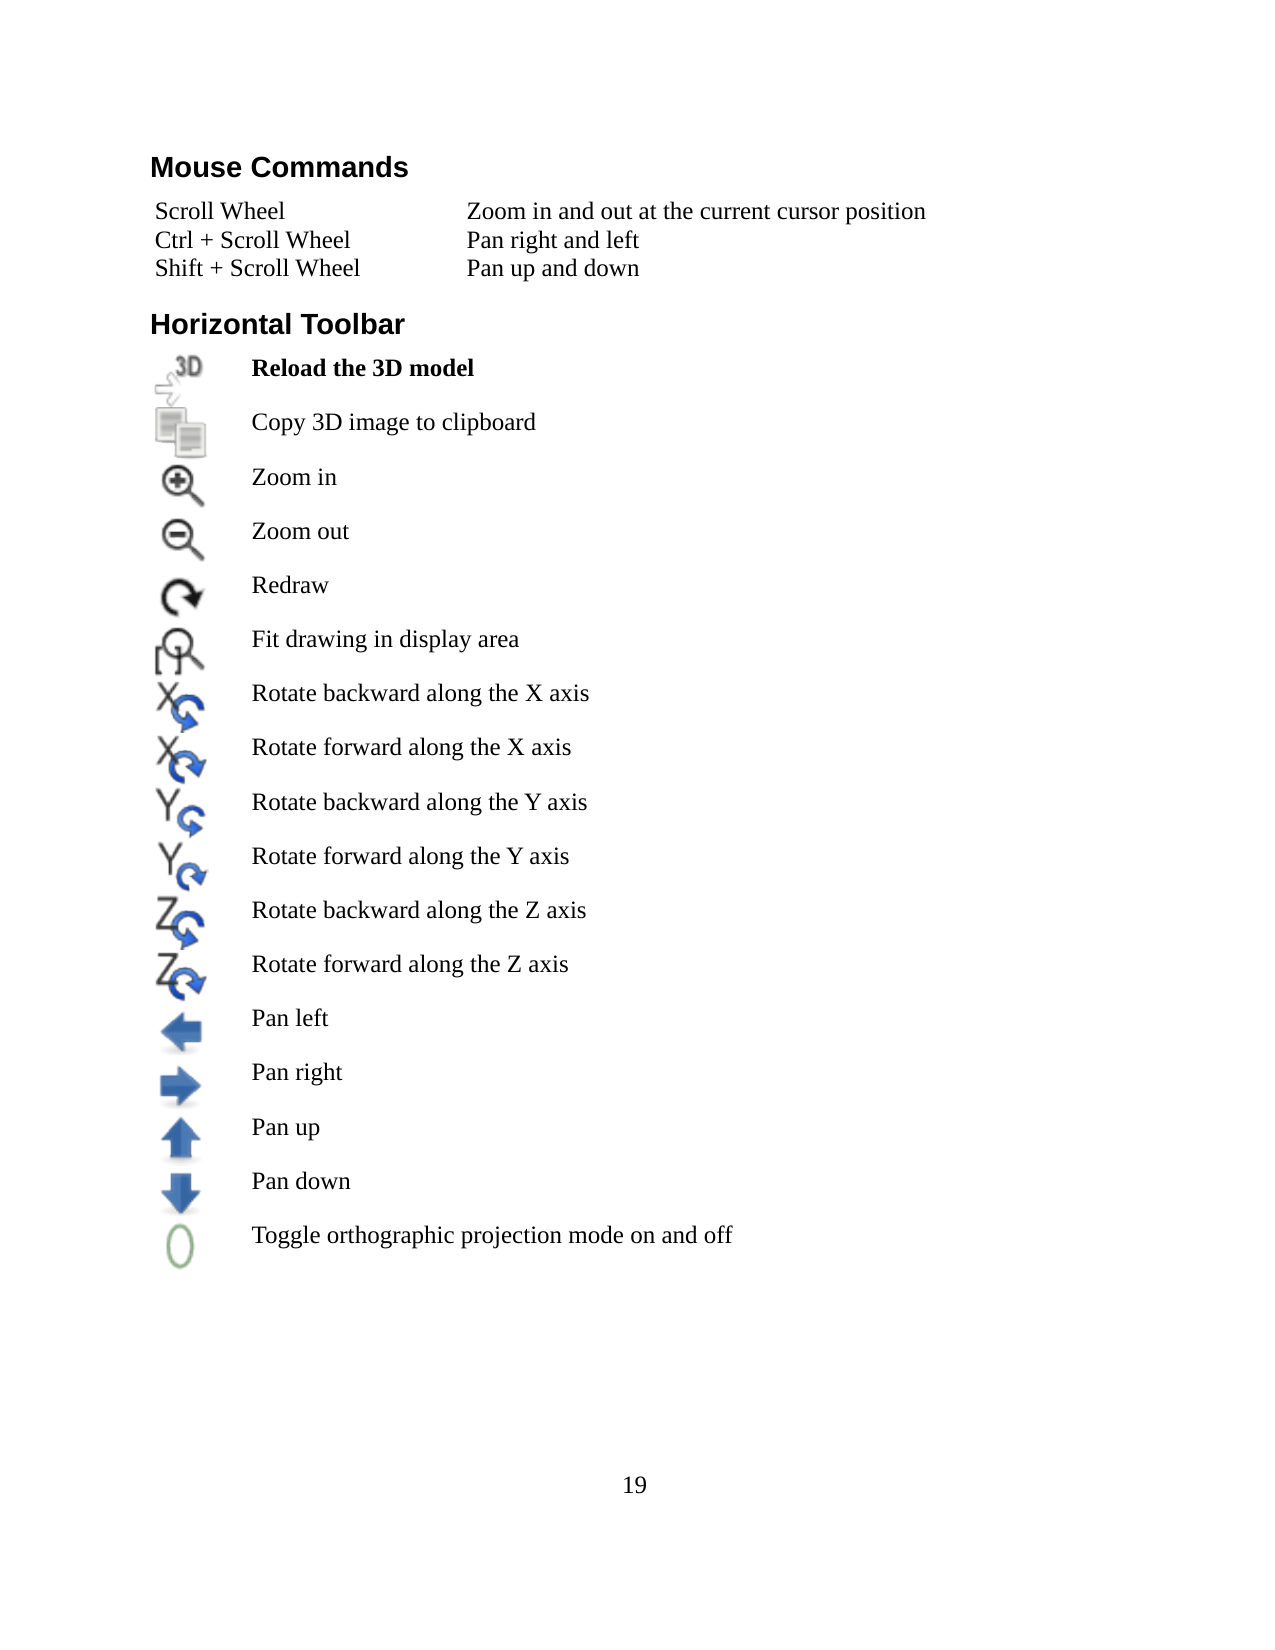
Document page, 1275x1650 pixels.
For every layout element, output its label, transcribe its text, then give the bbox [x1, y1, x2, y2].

table_cell [150, 895, 154, 949]
table_cell Pan right and left [462, 225, 1125, 253]
table_cell [209, 516, 247, 570]
table_cell Rotate forward along the X axis [247, 733, 1125, 787]
table_cell [150, 462, 154, 516]
table_header Zoom in and out at the current cursor position [462, 196, 1125, 225]
table_cell Rotate backward along the Y axis [247, 787, 1125, 841]
table_header Scroll Wheel [150, 196, 462, 225]
table_cell [150, 733, 154, 787]
table_cell [150, 408, 154, 462]
table_cell [150, 1112, 154, 1166]
table_cell [209, 1220, 247, 1274]
table_cell Toggle orthographic projection mode on and off [247, 1220, 1125, 1274]
table_cell [209, 1003, 247, 1057]
table_header [209, 353, 247, 407]
table_cell [150, 1058, 154, 1112]
table_cell [209, 733, 247, 787]
table_header [150, 353, 154, 407]
table_cell Pan right [247, 1058, 1125, 1112]
table_cell [150, 1220, 154, 1274]
table_cell [150, 570, 154, 624]
table_cell Rotate forward along the Y axis [247, 841, 1125, 895]
table_cell Pan up and down [462, 254, 1125, 282]
table_cell [150, 787, 154, 841]
table_cell Pan down [247, 1166, 1125, 1220]
table_cell [150, 1166, 154, 1220]
table_cell [209, 678, 247, 732]
table_header Reload the 3D model [247, 353, 1125, 407]
table_cell Copy 3D image to clipboard [247, 408, 1125, 462]
table_cell Pan left [247, 1003, 1125, 1057]
table_cell [209, 949, 247, 1003]
table_cell Zoom in [247, 462, 1125, 516]
table_cell [150, 624, 154, 678]
table_cell Rotate backward along the Z axis [247, 895, 1125, 949]
table_cell [150, 841, 154, 895]
table_cell Redraw [247, 570, 1125, 624]
table_cell Rotate backward along the X axis [247, 678, 1125, 732]
picture [154, 353, 209, 1275]
table_cell Pan up [247, 1112, 1125, 1166]
table_cell [150, 949, 154, 1003]
table_cell Zoom out [247, 516, 1125, 570]
table_cell [209, 787, 247, 841]
table_cell [209, 1166, 247, 1220]
table_cell [209, 408, 247, 462]
table_cell [150, 678, 154, 732]
table_cell [150, 1003, 154, 1057]
subtitle Mouse Commands [150, 150, 1125, 183]
table_cell [209, 624, 247, 678]
table_cell Fit drawing in display area [247, 624, 1125, 678]
table_cell [209, 1112, 247, 1166]
table_cell [209, 841, 247, 895]
subtitle Horizontal Toolbar [150, 307, 1125, 341]
table_cell Ctrl + Scroll Wheel [150, 225, 462, 253]
table_cell [209, 570, 247, 624]
table_cell Rotate forward along the Z axis [247, 949, 1125, 1003]
table_cell [209, 895, 247, 949]
table_cell [209, 462, 247, 516]
table_cell Shift + Scroll Wheel [150, 254, 462, 282]
table_cell [209, 1058, 247, 1112]
table_cell [150, 516, 154, 570]
